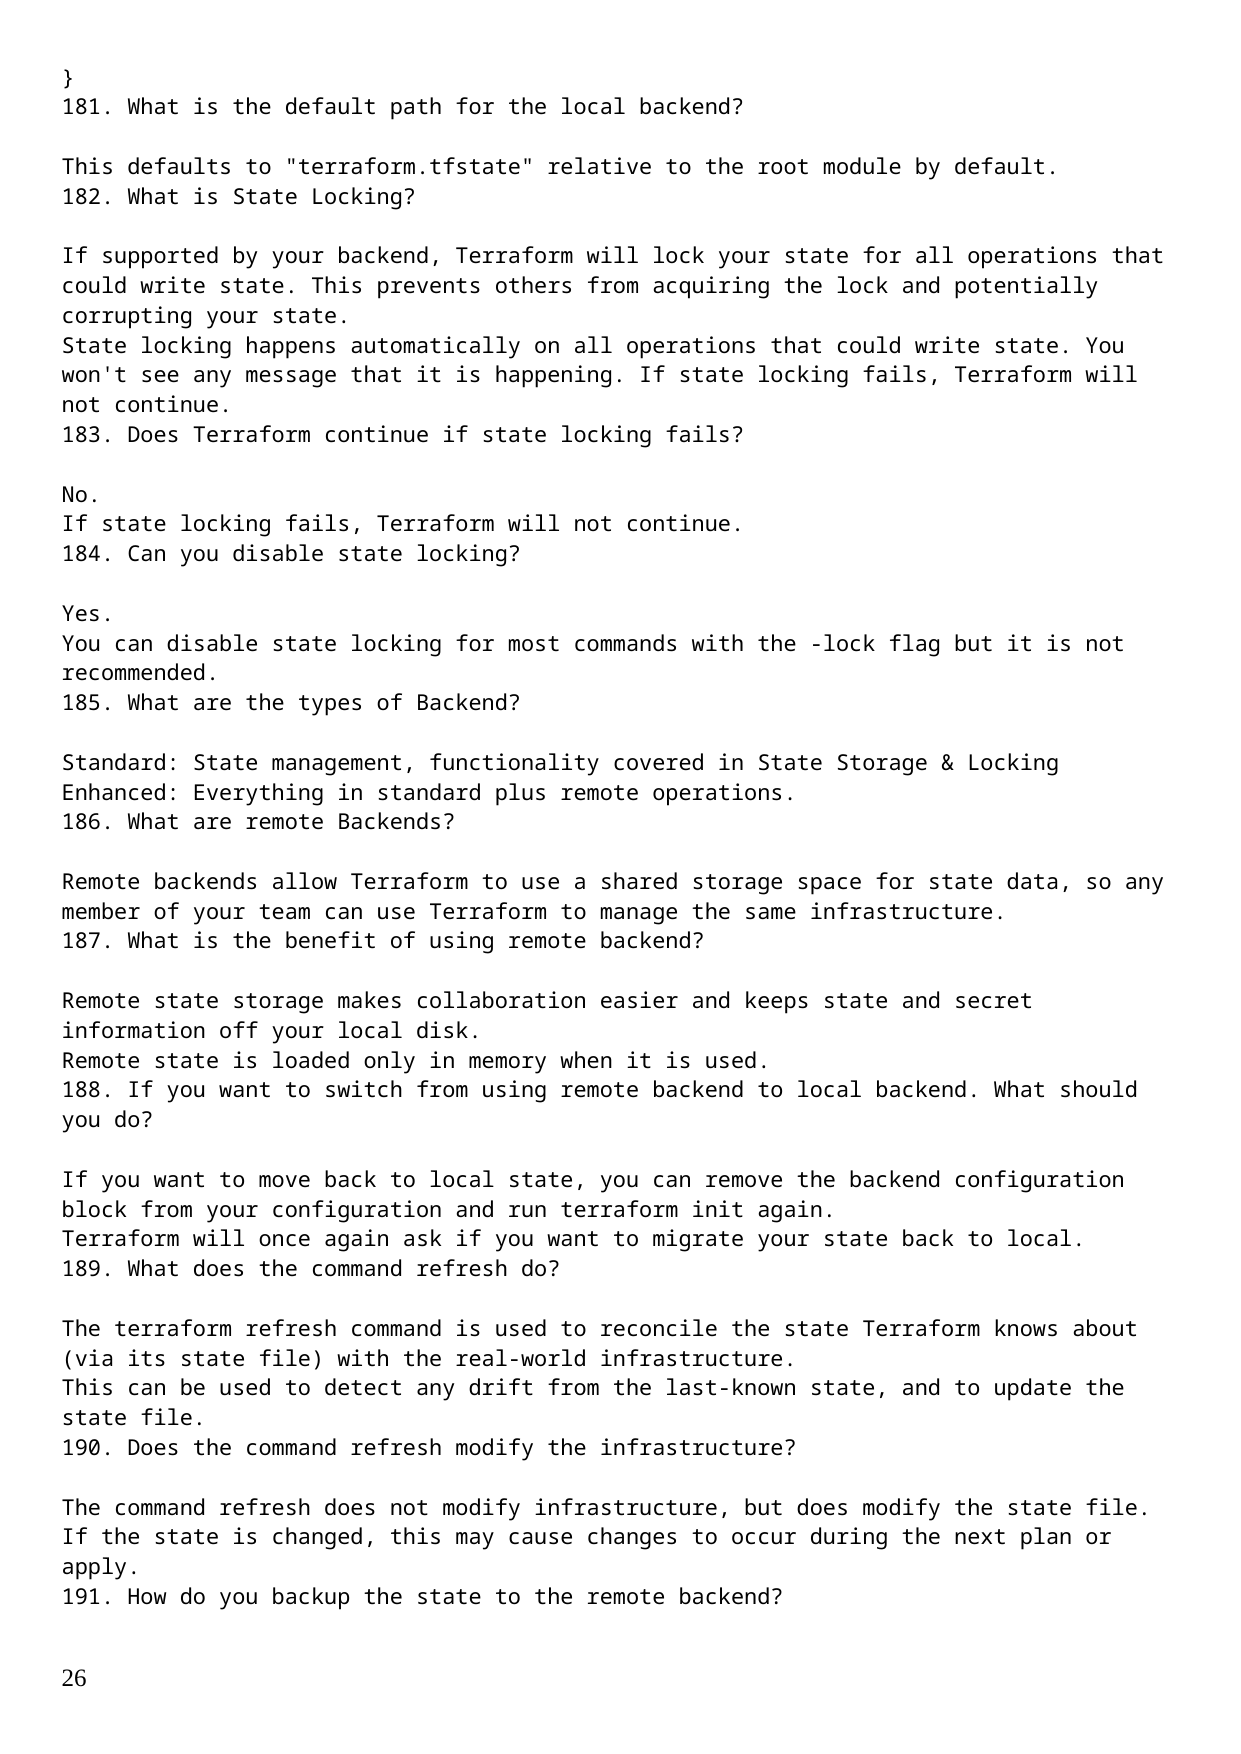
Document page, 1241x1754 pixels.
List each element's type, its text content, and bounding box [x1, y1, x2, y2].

text 190. Does the command refresh modify the infrastructure? [61, 1432, 1179, 1462]
text Terraform will once again ask if you want to migrate your state back to local. [61, 1223, 1179, 1253]
text } [61, 61, 1179, 91]
text No. [61, 478, 1179, 508]
text Standard: State management, functionality covered in State Storage & Locking [61, 747, 1179, 776]
text 184. Can you disable state locking? [61, 538, 1179, 568]
text 183. Does Terraform continue if state locking fails? [61, 419, 1179, 449]
text You can disable state locking for most commands with the -lock flag but it is not recommended. [61, 627, 1179, 687]
text 186. What are remote Backends? [61, 806, 1179, 836]
text If supported by your backend, Terraform will lock your state for all operations that could write state. This prevents others from acquiring the lock and potentially corrupting your state. [61, 240, 1179, 329]
text Yes. [61, 598, 1179, 627]
text 185. What are the types of Backend? [61, 687, 1179, 717]
text If state locking fails, Terraform will not continue. [61, 508, 1179, 538]
text Enhanced: Everything in standard plus remote operations. [61, 776, 1179, 806]
text Remote backends allow Terraform to use a shared storage space for state data, so any member of your team can use Terraform to manage the same infrastructure. [61, 866, 1179, 925]
text 187. What is the benefit of using remote backend? [61, 925, 1179, 955]
text The terraform refresh command is used to reconcile the state Terraform knows about (via its state file) with the real-world infrastructure. [61, 1313, 1179, 1372]
text 182. What is State Locking? [61, 181, 1179, 210]
text Remote state is loaded only in memory when it is used. [61, 1044, 1179, 1074]
text 188. If you want to switch from using remote backend to local backend. What should you do? [61, 1074, 1179, 1134]
text 181. What is the default path for the local backend? [61, 91, 1179, 121]
text This can be used to detect any drift from the last-known state, and to update the state file. [61, 1372, 1179, 1432]
text If you want to move back to local state, you can remove the backend configuration block from your configuration and run terraform init again. [61, 1164, 1179, 1223]
text Remote state storage makes collaboration easier and keeps state and secret information off your local disk. [61, 985, 1179, 1044]
text State locking happens automatically on all operations that could write state. You won't see any message that it is happening. If state locking fails, Terraform will not continue. [61, 329, 1179, 419]
text 191. How do you backup the state to the remote backend? [61, 1581, 1179, 1611]
text If the state is changed, this may cause changes to occur during the next plan or apply. [61, 1521, 1179, 1581]
text The command refresh does not modify infrastructure, but does modify the state file. [61, 1491, 1179, 1521]
text This defaults to "terraform.tfstate" relative to the root module by default. [61, 151, 1179, 181]
text 189. What does the command refresh do? [61, 1253, 1179, 1283]
